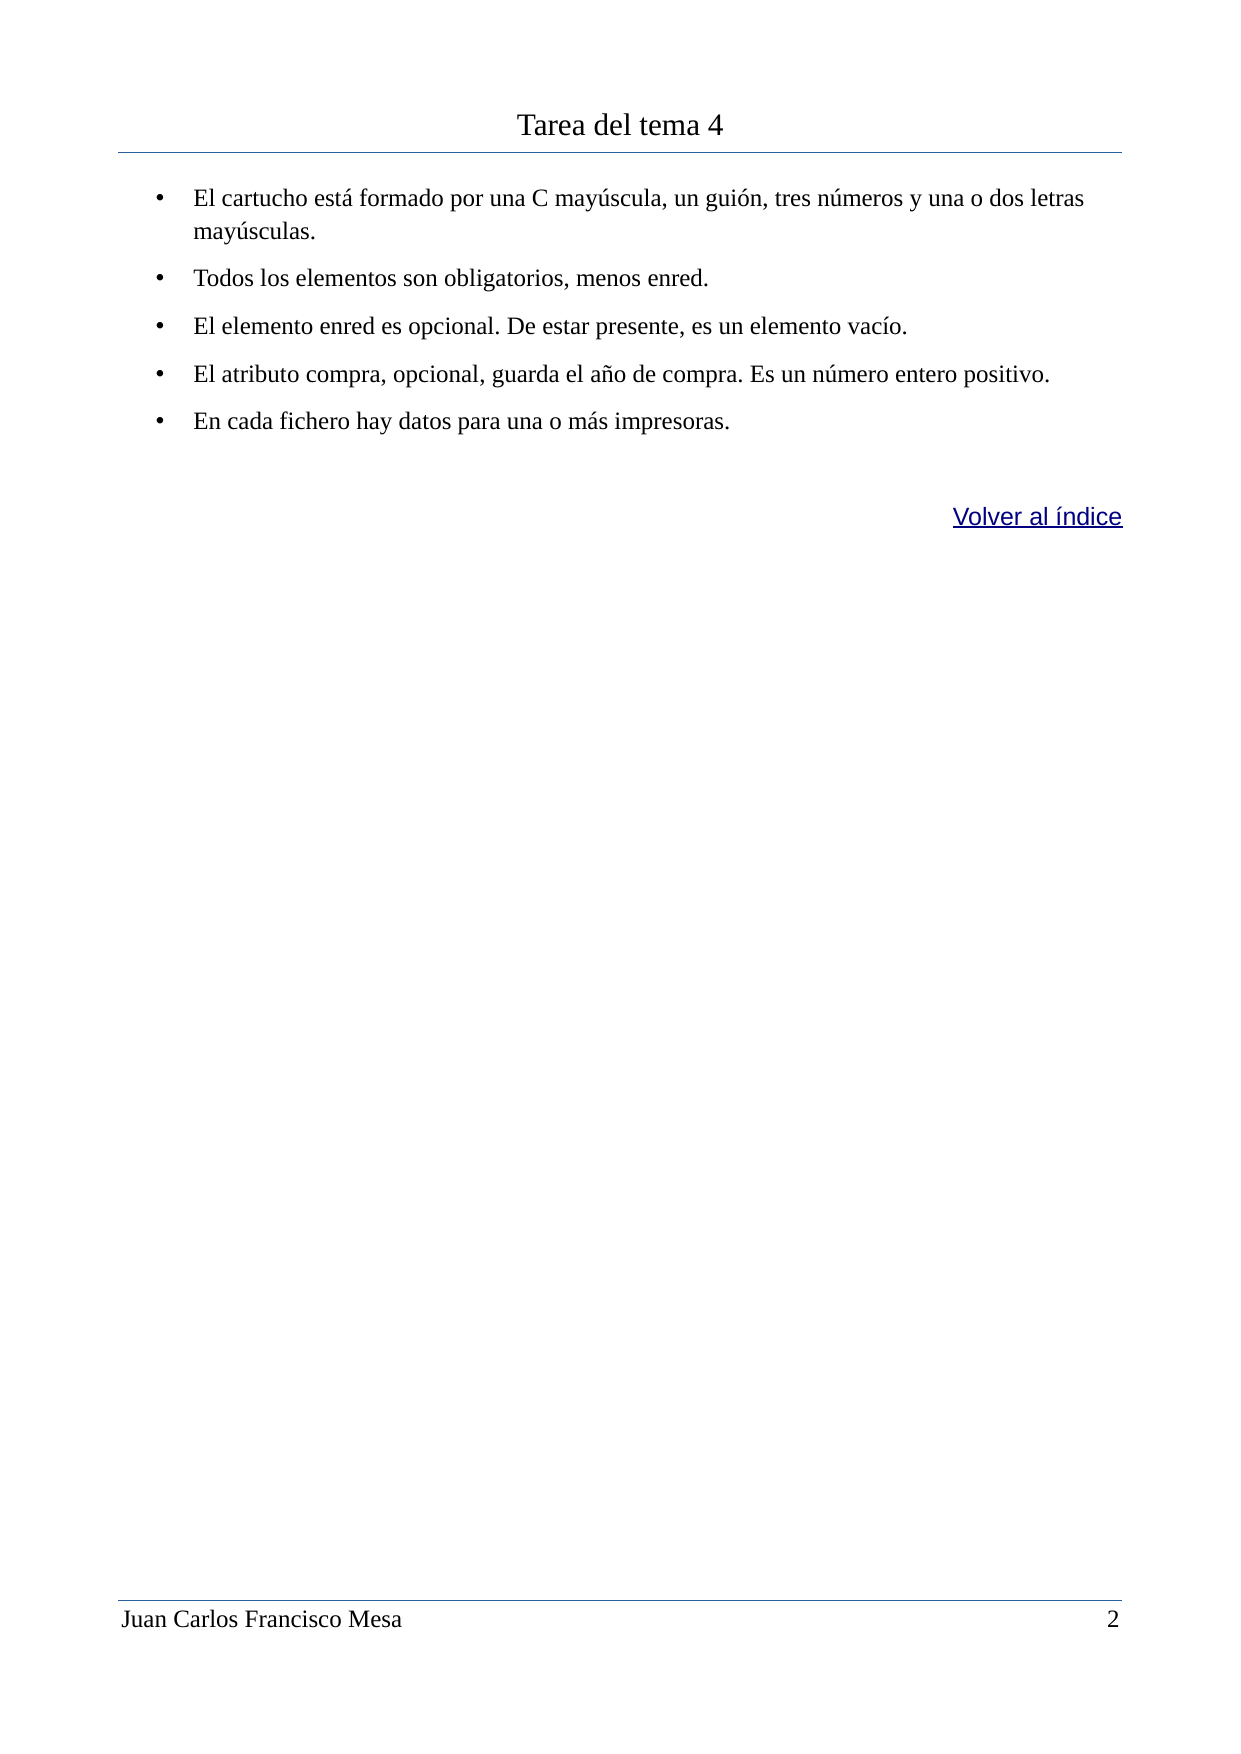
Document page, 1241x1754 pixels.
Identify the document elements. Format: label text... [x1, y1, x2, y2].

text Volver al índice [118, 501, 1122, 530]
list El cartucho está formado por una C mayúscula, un guión, tres números y una o dos letras mayúsculas. [156, 183, 1122, 244]
list El atributo compra, opcional, guarda el año de compra. Es un número entero positivo. [156, 359, 1122, 387]
list El elemento enred es opcional. De estar presente, es un elemento vacío. [156, 311, 1122, 340]
list Todos los elementos son obligatorios, menos enred. [156, 263, 1122, 292]
list En cada fichero hay datos para una o más impresoras. [156, 406, 1122, 435]
